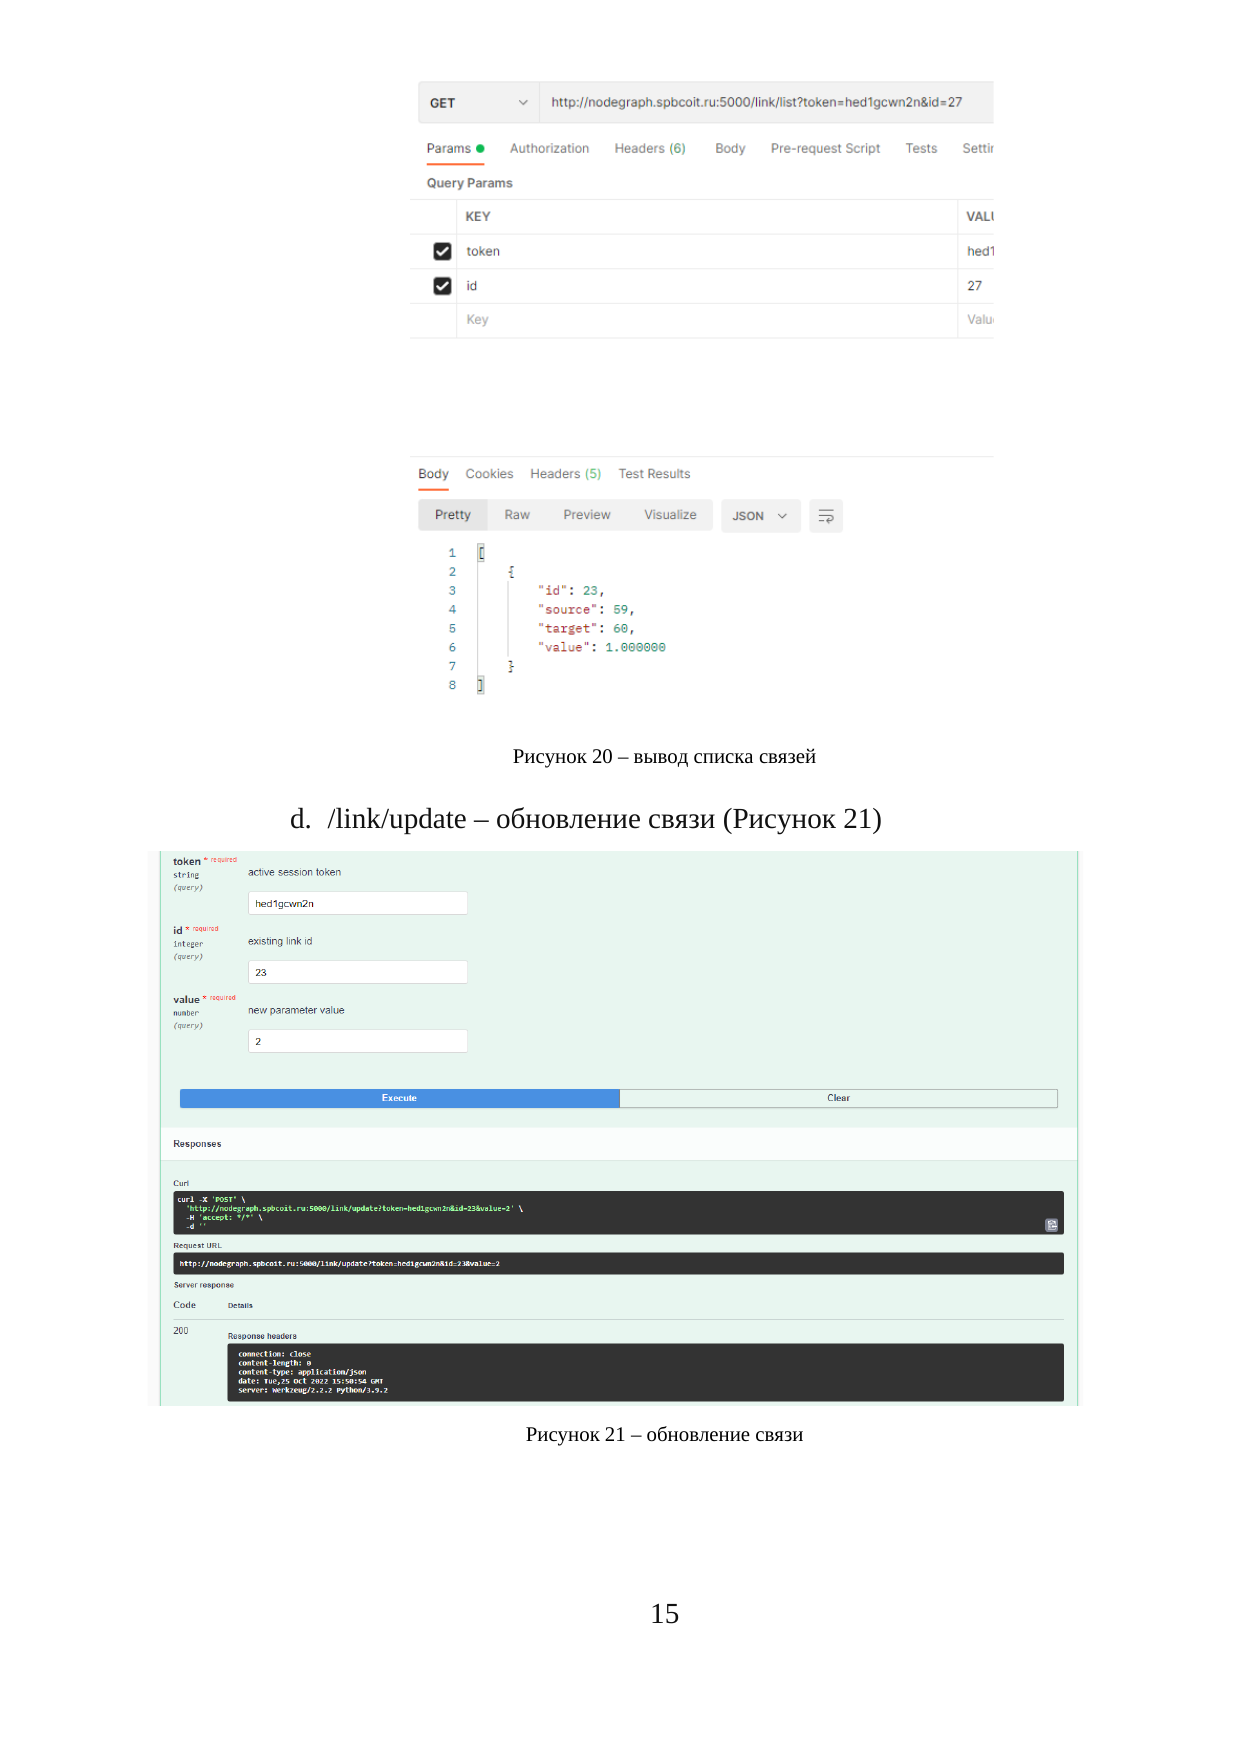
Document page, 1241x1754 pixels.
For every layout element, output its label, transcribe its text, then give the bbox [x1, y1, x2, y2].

list /link/update – обновление связи (Рисунок 21) [882, 801, 1152, 834]
text Рисунок 20 – вывод списка связей [816, 744, 1152, 768]
text Рисунок 21 – обновление связи [803, 1422, 1152, 1446]
text Рисунок 20 – вывод списка связей [177, 744, 513, 768]
text Рисунок 21 – обновление связи [177, 1422, 526, 1446]
